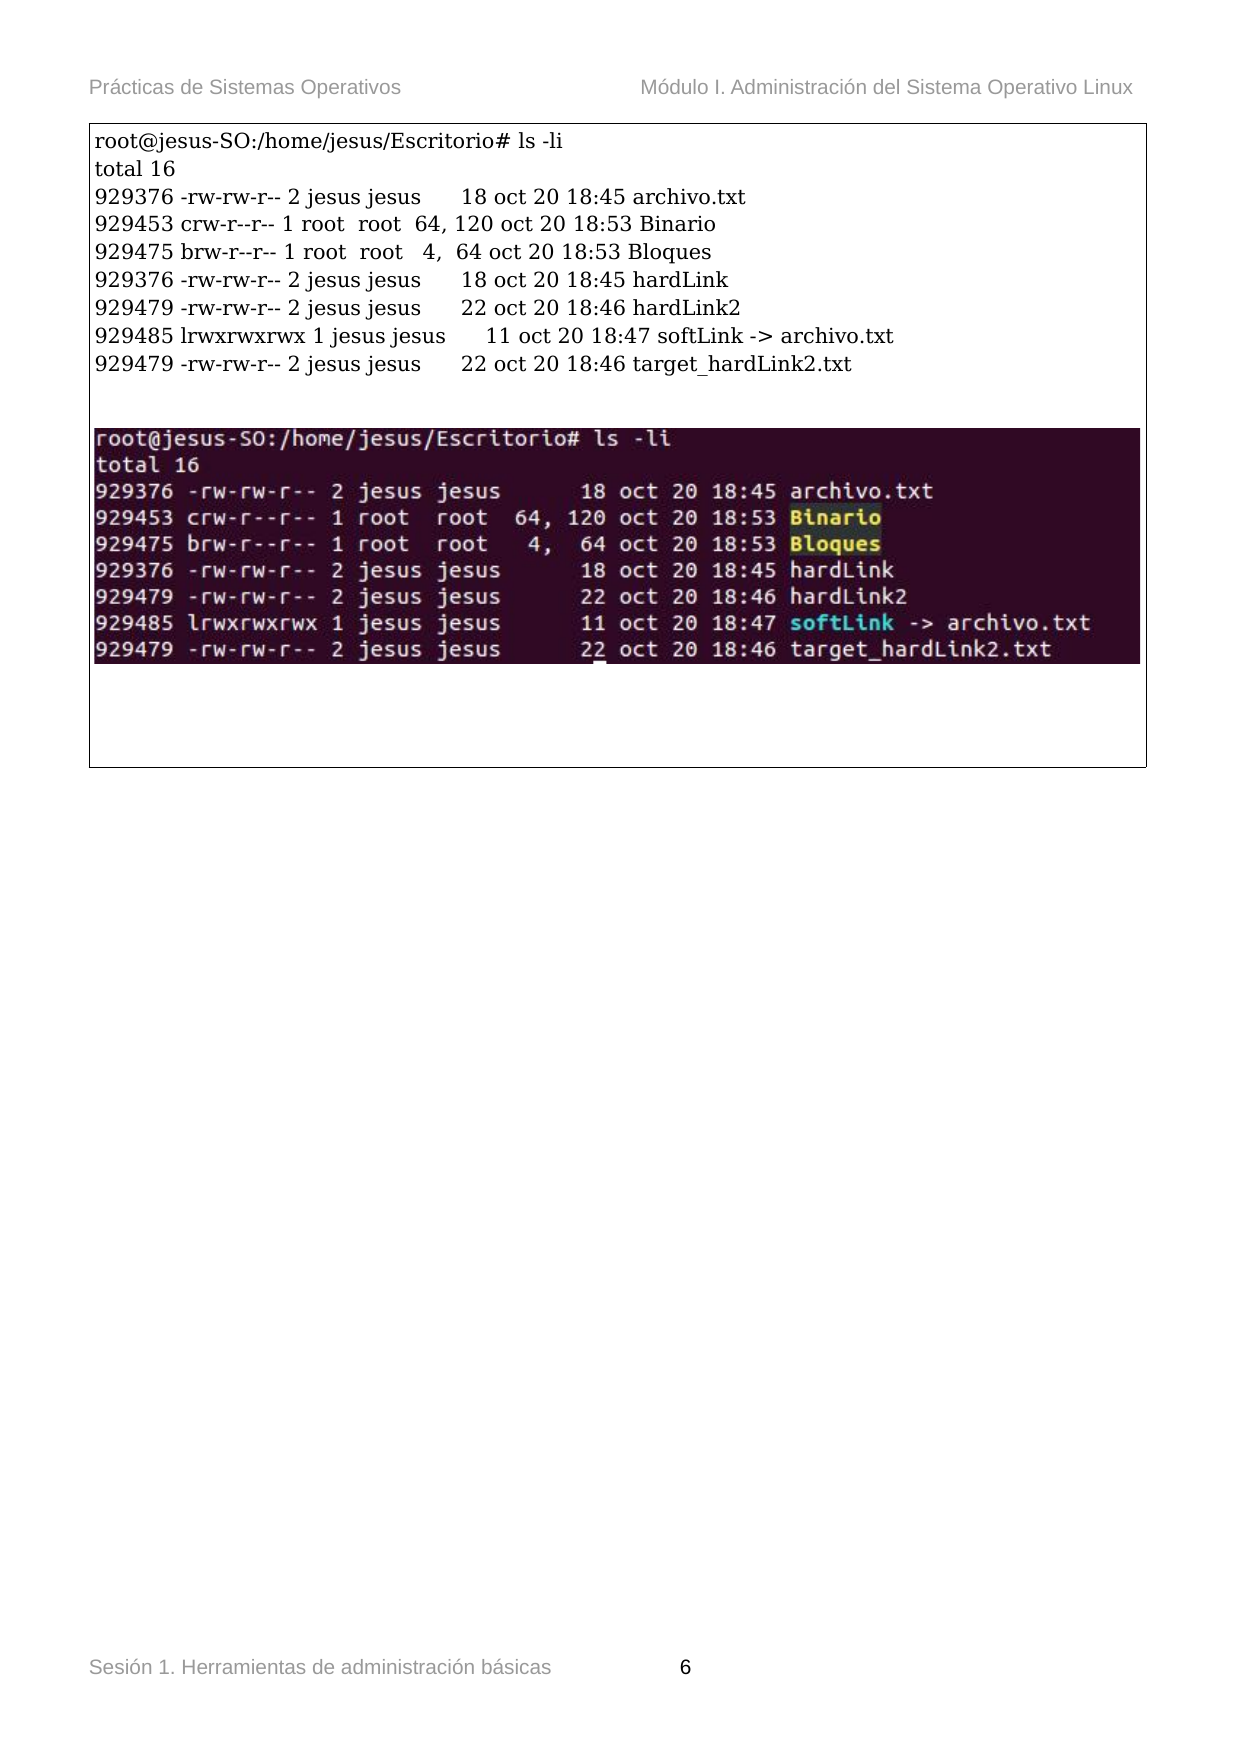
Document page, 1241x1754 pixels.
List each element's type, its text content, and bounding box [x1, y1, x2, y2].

picture [94, 428, 1141, 664]
table_header root@jesus-SO:/home/jesus/Escritorio# ls -li total 16 929376 -rw-rw-r-- 2 jesus jesus 18 oct 20 18:45 archivo.txt 929453 crw-r--r-- 1 root root 64, 120 oct 20 18:53 Binario 929475 brw-r--r-- 1 root root 4, 64 oct 20 18:53 Bloques 929376 -rw-rw-r-- 2 jesus jesus 18 oct 20 18:45 hardLink 929479 -rw-rw-r-- 2 jesus jesus 22 oct 20 18:46 hardLink2 929485 lrwxrwxrwx 1 jesus jesus 11 oct 20 18:47 softLink -> archivo.txt 929479 -rw-rw-r-- 2 jesus jesus 22 oct 20 18:46 target_hardLink2.txt [90, 124, 1146, 767]
